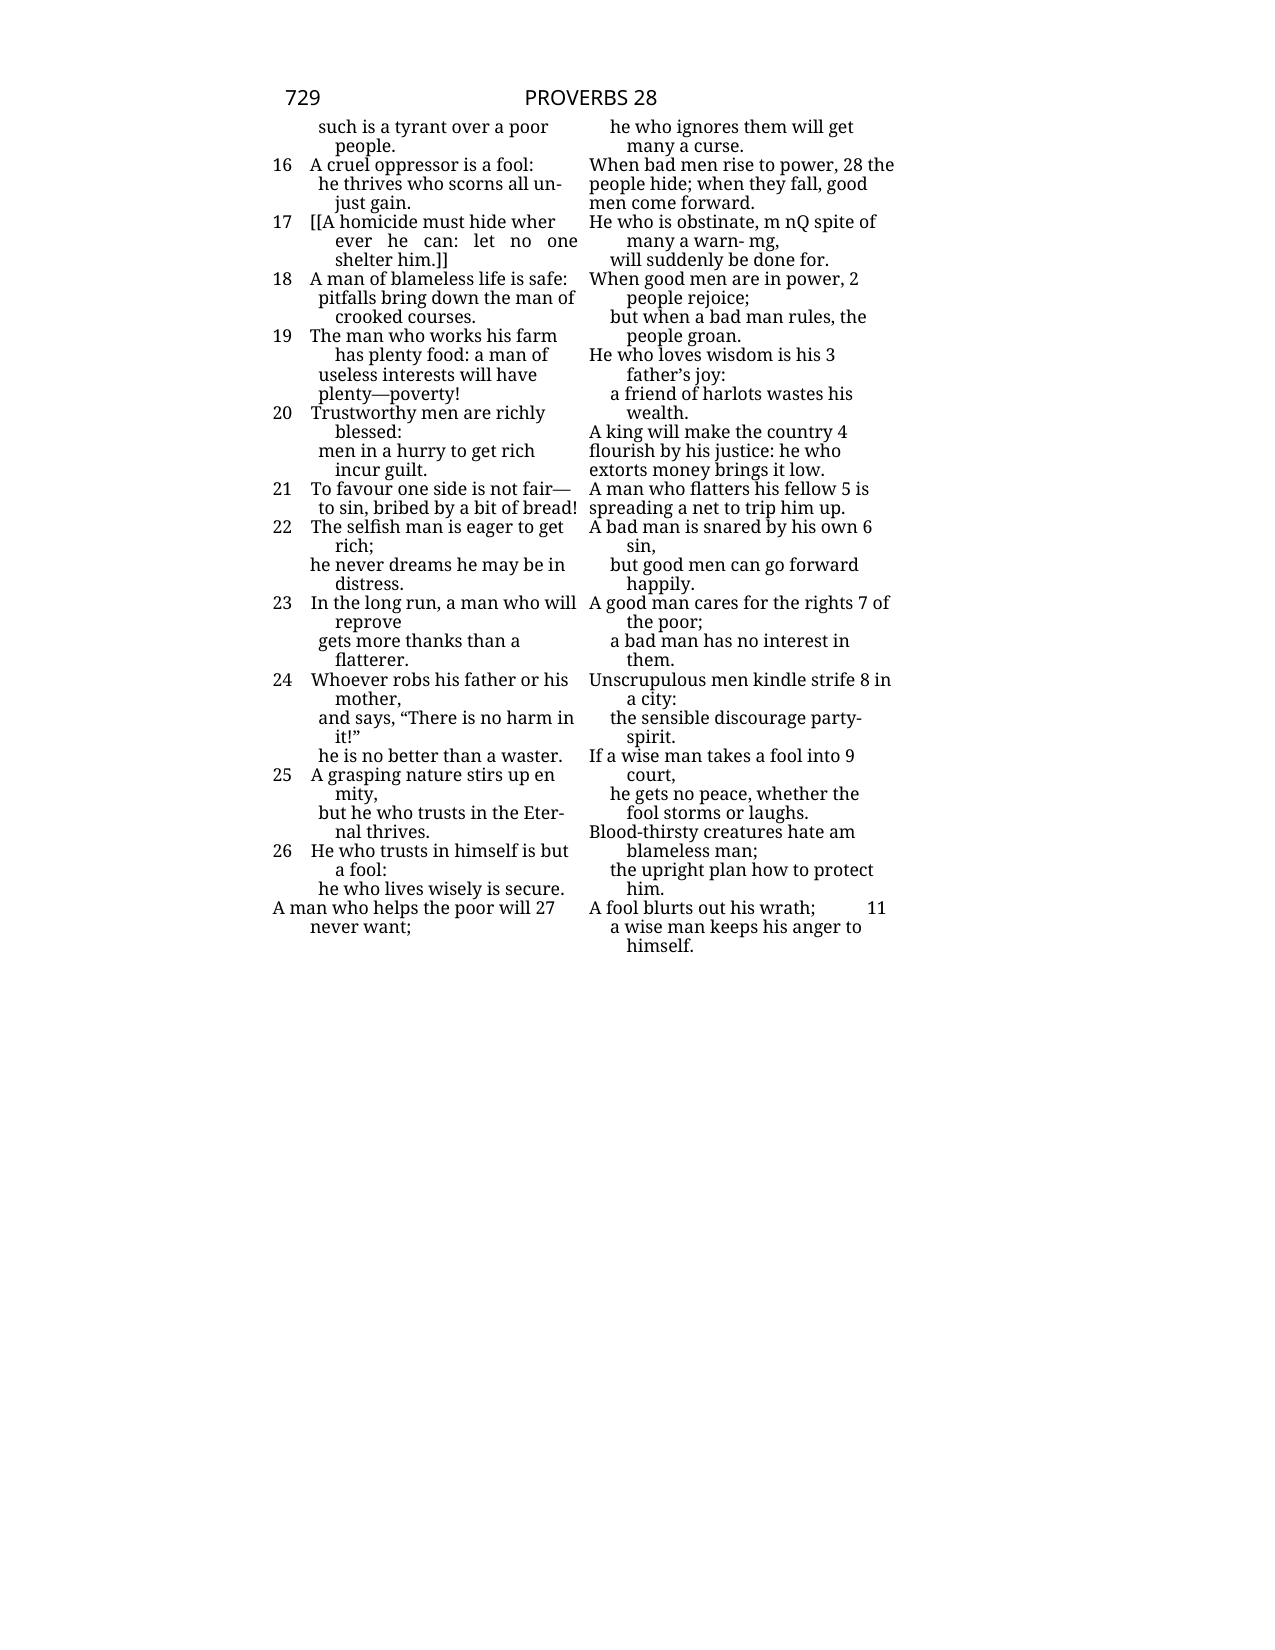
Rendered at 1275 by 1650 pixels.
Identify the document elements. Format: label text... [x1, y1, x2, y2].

text rich; [318, 537, 578, 556]
text has plenty food: a man of useless interests will have plenty—poverty! [318, 347, 578, 404]
list A grasping nature stirs up en­ [272, 766, 578, 785]
text Unscrupulous men kindle strife 8 in a city: [589, 671, 895, 709]
text but when a bad man rules, the people groan. [610, 308, 895, 347]
list Whoever robs his father or his [272, 671, 578, 690]
text the sensible discourage party- spirit. [610, 709, 895, 747]
text such is a tyrant over a poor people. [318, 118, 578, 156]
text will suddenly be done for. [610, 251, 895, 270]
text He who is obstinate, m nQ spite of many a warn- mg, [589, 213, 895, 251]
text mity, [318, 785, 578, 804]
text gets more thanks than a flatterer. [318, 633, 578, 671]
list In the long run, a man who will [272, 594, 578, 613]
text but good men can go forward happily. [610, 556, 895, 594]
text and says, “There is no harm in it!” [318, 709, 578, 747]
text mother, [318, 690, 578, 709]
text blessed: [318, 423, 578, 442]
text A bad man is snared by his own 6 sin, [589, 518, 895, 556]
text he who lives wisely is secure. [318, 880, 578, 899]
text a wise man keeps his anger to himself. [610, 918, 895, 957]
text Blood-thirsty creatures hate am blameless man; [589, 823, 895, 861]
list Trustworthy men are richly [272, 404, 578, 423]
text a friend of harlots wastes his wealth. [610, 385, 895, 423]
text a fool: [318, 861, 578, 880]
list A man of blameless life is safe: [272, 270, 578, 289]
text ever he can: let no one shelter him.]] [335, 232, 578, 270]
list He who trusts in himself is but [272, 842, 578, 861]
text men in a hurry to get rich incur guilt. [318, 442, 578, 480]
text When bad men rise to power, 28 the people hide; when they fall, good men come forward. [589, 156, 895, 213]
text A king will make the country 4 flourish by his justice: he who extorts money brings it low. [589, 423, 895, 480]
text a bad man has no interest in them. [610, 633, 895, 671]
text he is no better than a waster. [318, 747, 578, 766]
text but he who trusts in the Eter­nal thrives. [318, 804, 578, 842]
text pitfalls bring down the man of crooked courses. [318, 289, 578, 328]
text A good man cares for the rights 7 of the poor; [589, 594, 895, 633]
list A cruel oppressor is a fool: [272, 156, 578, 175]
list To favour one side is not fair— [272, 480, 578, 499]
text the upright plan how to pro­tect him. [610, 861, 895, 899]
text He who loves wisdom is his 3 father’s joy: [589, 347, 895, 385]
text he gets no peace, whether the fool storms or laughs. [610, 785, 895, 823]
text A man who flatters his fellow 5 is spreading a net to trip him up. [589, 480, 895, 518]
text he never dreams he may be in distress. [310, 556, 578, 594]
text reprove [318, 613, 578, 633]
list The man who works his farm [272, 328, 578, 347]
text A fool blurts out his wrath; 11 [589, 899, 895, 918]
list [[A homicide must hide wher­ [272, 213, 578, 232]
text to sin, bribed by a bit of bread! [318, 499, 578, 518]
list The selfish man is eager to get [272, 518, 578, 537]
text he who ignores them will get many a curse. [610, 118, 895, 156]
text A man who helps the poor will 27 never want; [272, 899, 578, 938]
text he thrives who scorns all un­just gain. [318, 175, 578, 213]
text If a wise man takes a fool into 9 court, [589, 747, 895, 785]
text When good men are in power, 2 people rejoice; [589, 270, 895, 308]
